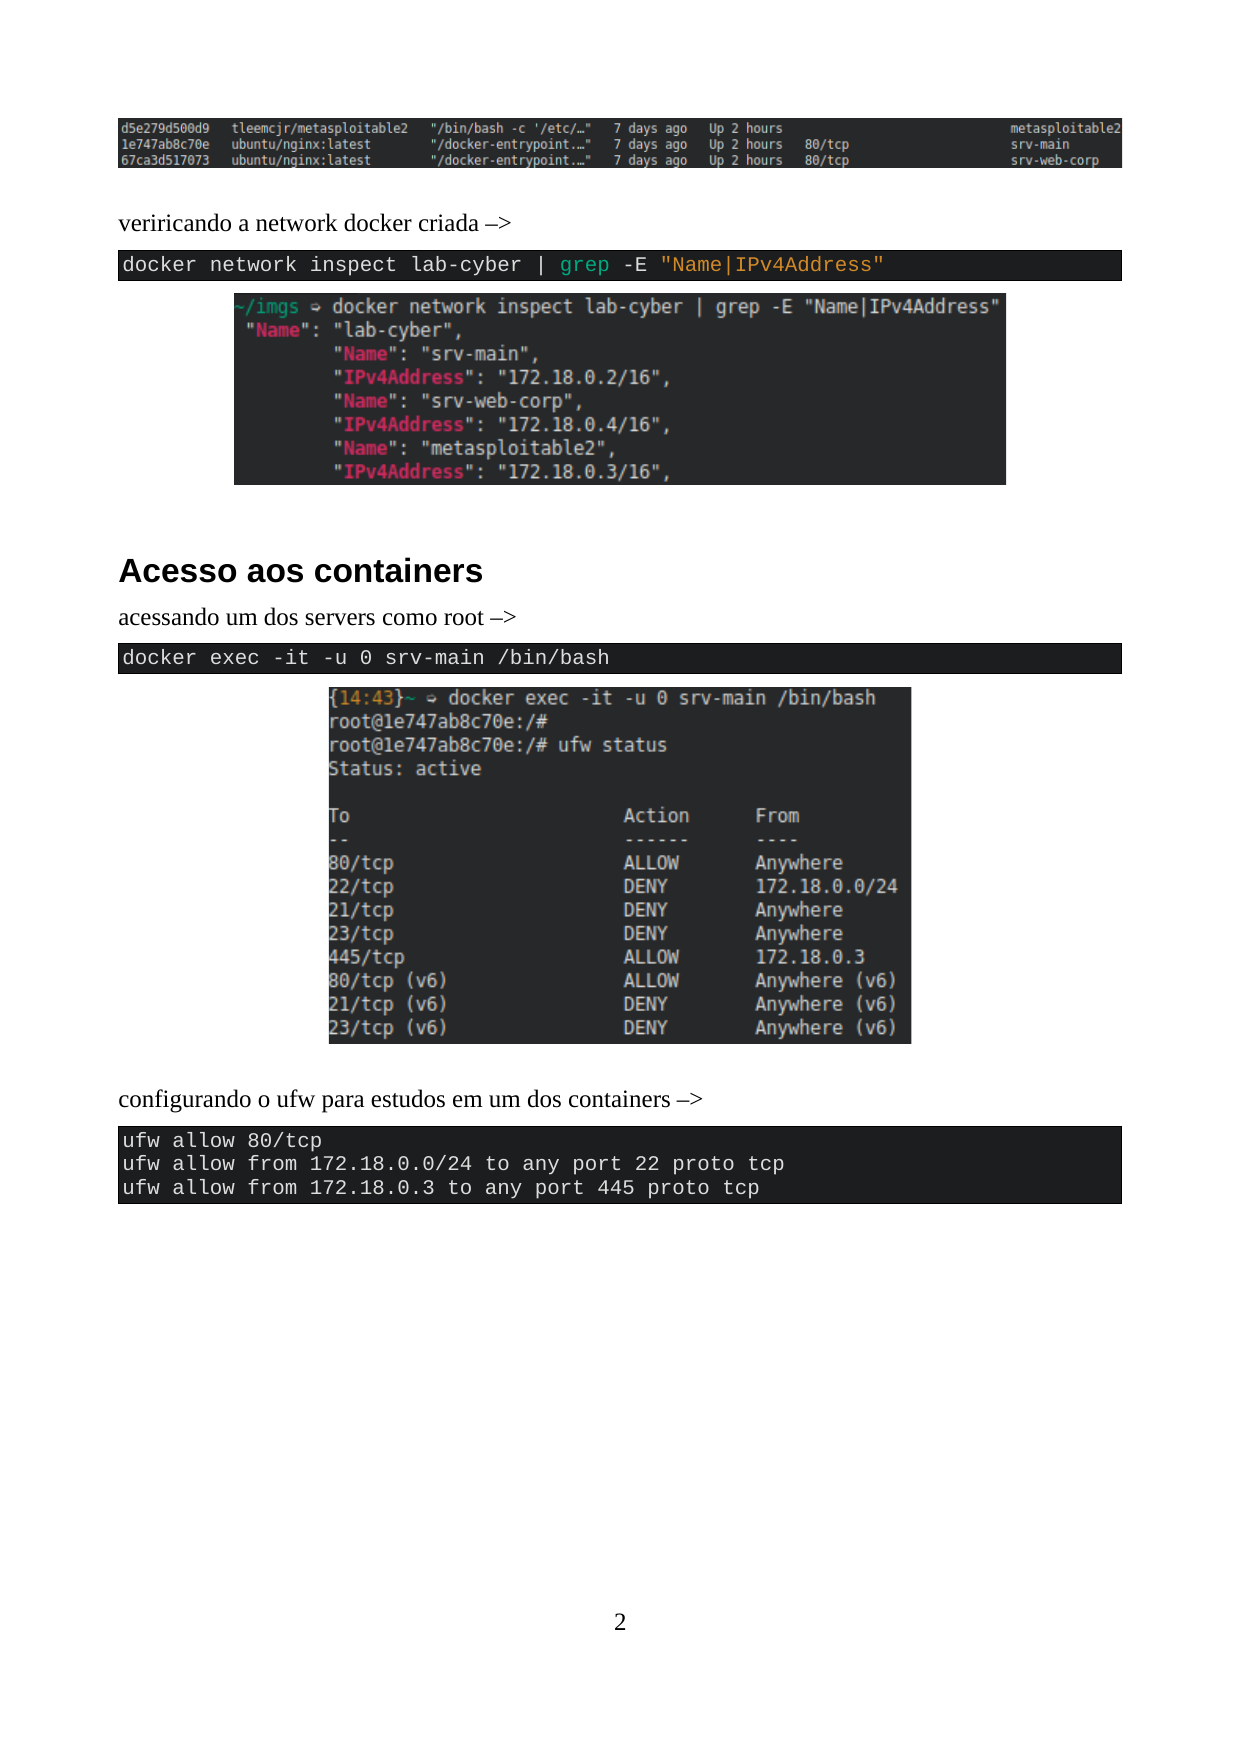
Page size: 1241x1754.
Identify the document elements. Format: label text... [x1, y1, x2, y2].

text ufw allow 80/tcp [119, 1127, 1121, 1149]
text ufw allow from 172.18.0.0/24 to any port 22 proto tcp [119, 1149, 1121, 1173]
subtitle Acesso aos containers [118, 551, 1122, 589]
text ufw allow from 172.18.0.3 to any port 445 proto tcp [119, 1173, 1121, 1203]
text veriricando a network docker criada –> [118, 208, 1122, 237]
text configurando o ufw para estudos em um dos containers –> [118, 1084, 1122, 1113]
text acessando um dos servers como root –> [118, 602, 1122, 631]
text docker exec -it -u 0 srv-main /bin/bash [119, 644, 1121, 673]
text docker network inspect lab-cyber | grep -E "Name|IPv4Address" [119, 251, 1121, 280]
